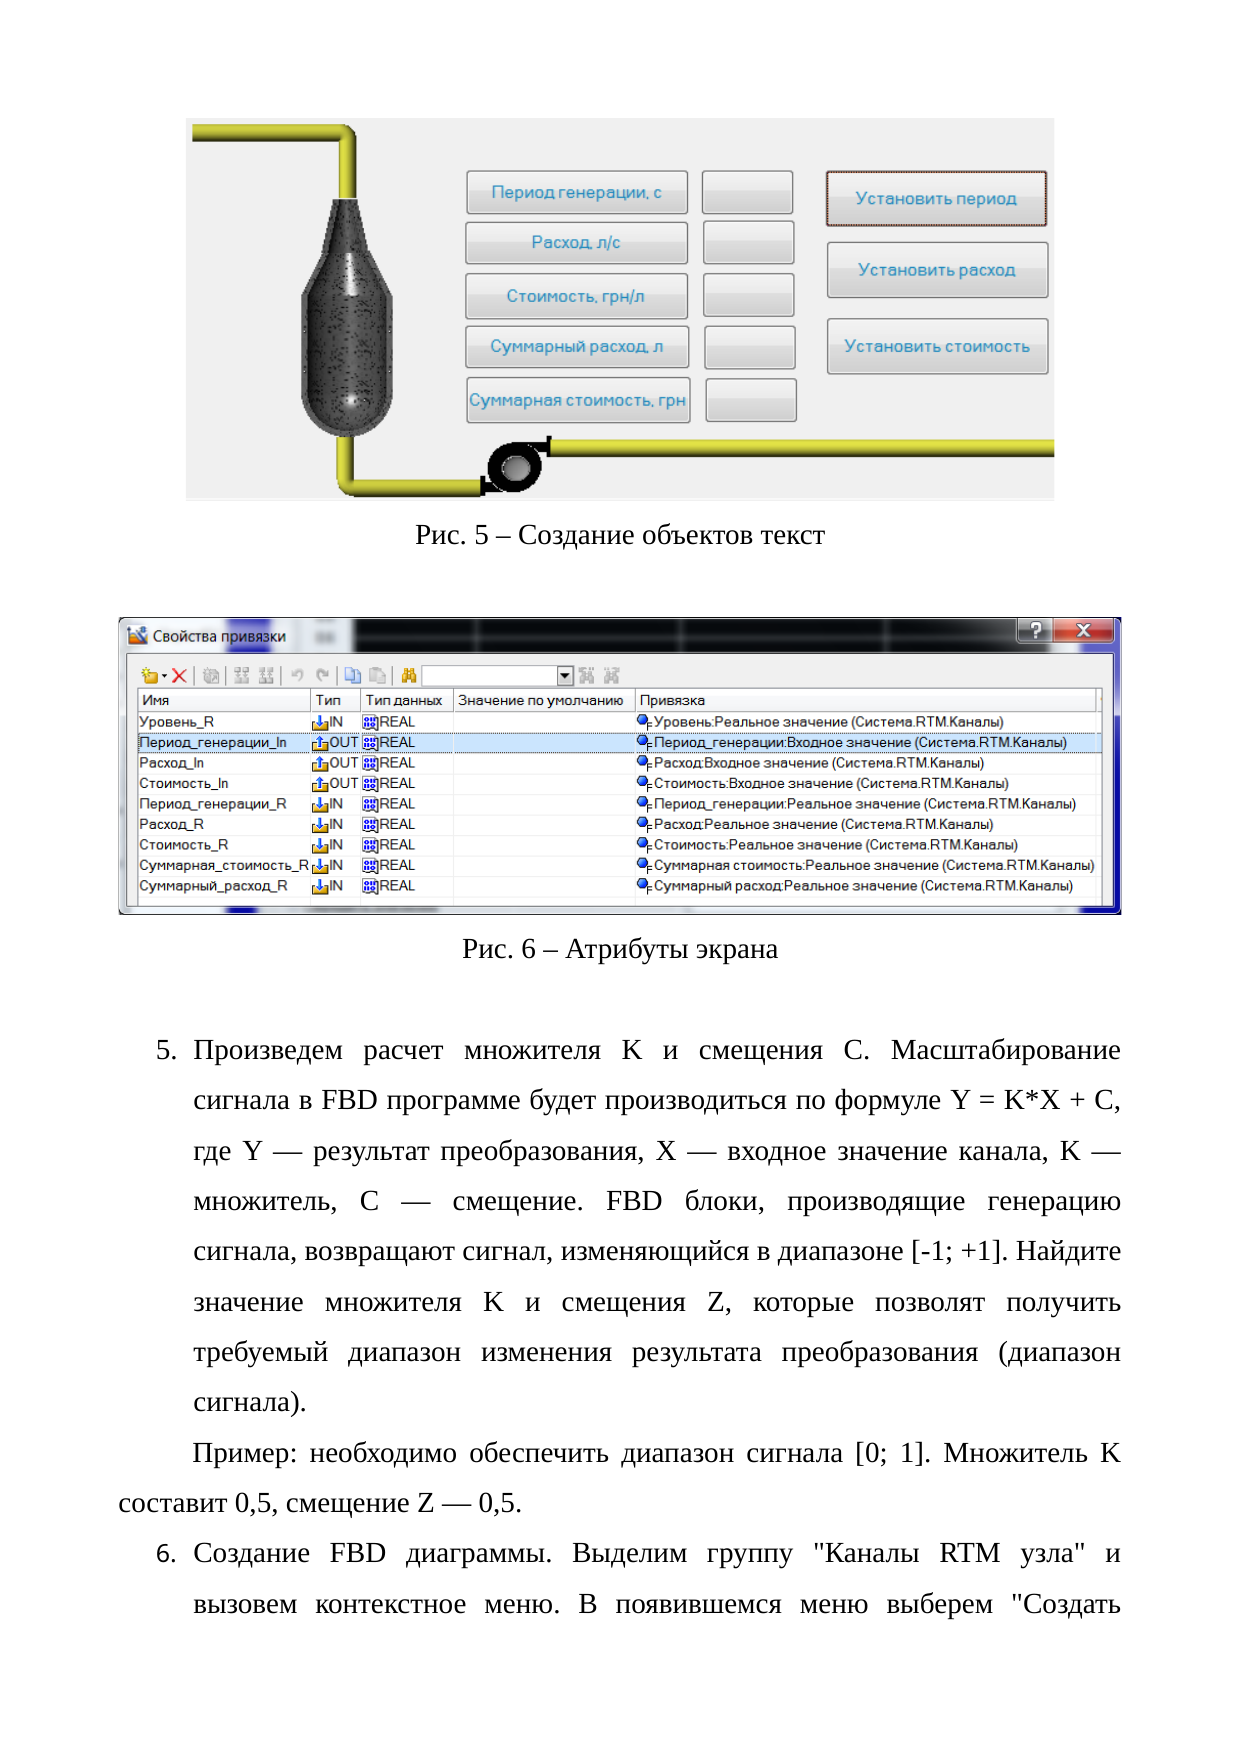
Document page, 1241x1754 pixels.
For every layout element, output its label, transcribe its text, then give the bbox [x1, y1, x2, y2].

list Создание FBD диаграммы. Выделим группу "Каналы RTM узла" и вызовем контекстное меню. В появившемся меню выберем "Создать [156, 1535, 1122, 1620]
text Рис. 6 – Атрибуты экрана [118, 932, 1122, 965]
text Рис. 5 – Создание объектов текст [118, 517, 1122, 551]
picture [118, 617, 1122, 915]
list Произведем расчет множителя K и смещения C. Масштабирование сигнала в FBD программе будет производиться по формуле Y = K*X + C, где Y — результат преобразования, X — входное значение канала, K — множитель, C — смещение. FBD блоки, производящие генерацию сигнала, возвращают сигнал, изменяющийся в диапазоне [-1; +1]. Найдите значение множителя K и смещения Z, которые позволят получить требуемый диапазон изменения результата преобразования (диапазон сигнала). [156, 1032, 1122, 1418]
text Пример: необходимо обеспечить диапазон сигнала [0; 1]. Множитель K составит 0,5, смещение Z — 0,5. [118, 1435, 1122, 1518]
picture [185, 118, 1055, 501]
